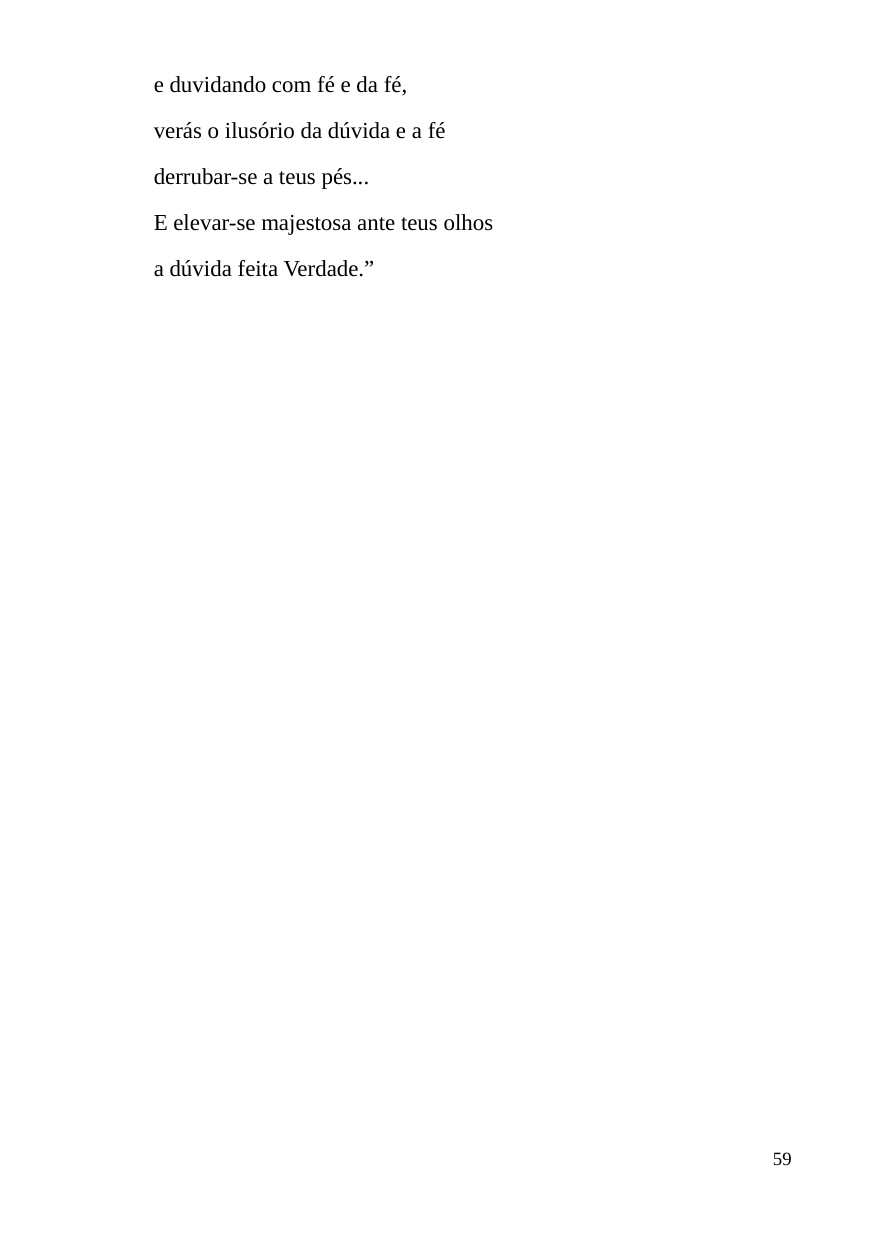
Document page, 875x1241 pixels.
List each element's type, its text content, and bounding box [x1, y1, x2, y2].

text a dúvida feita Verdade.” [106, 254, 791, 281]
text E elevar-se majestosa ante teus olhos [106, 209, 791, 235]
text derrubar-se a teus pés... [106, 163, 791, 189]
text e duvidando com fé e da fé, [106, 71, 791, 97]
text verás o ilusório da dúvida e a fé [106, 117, 791, 143]
